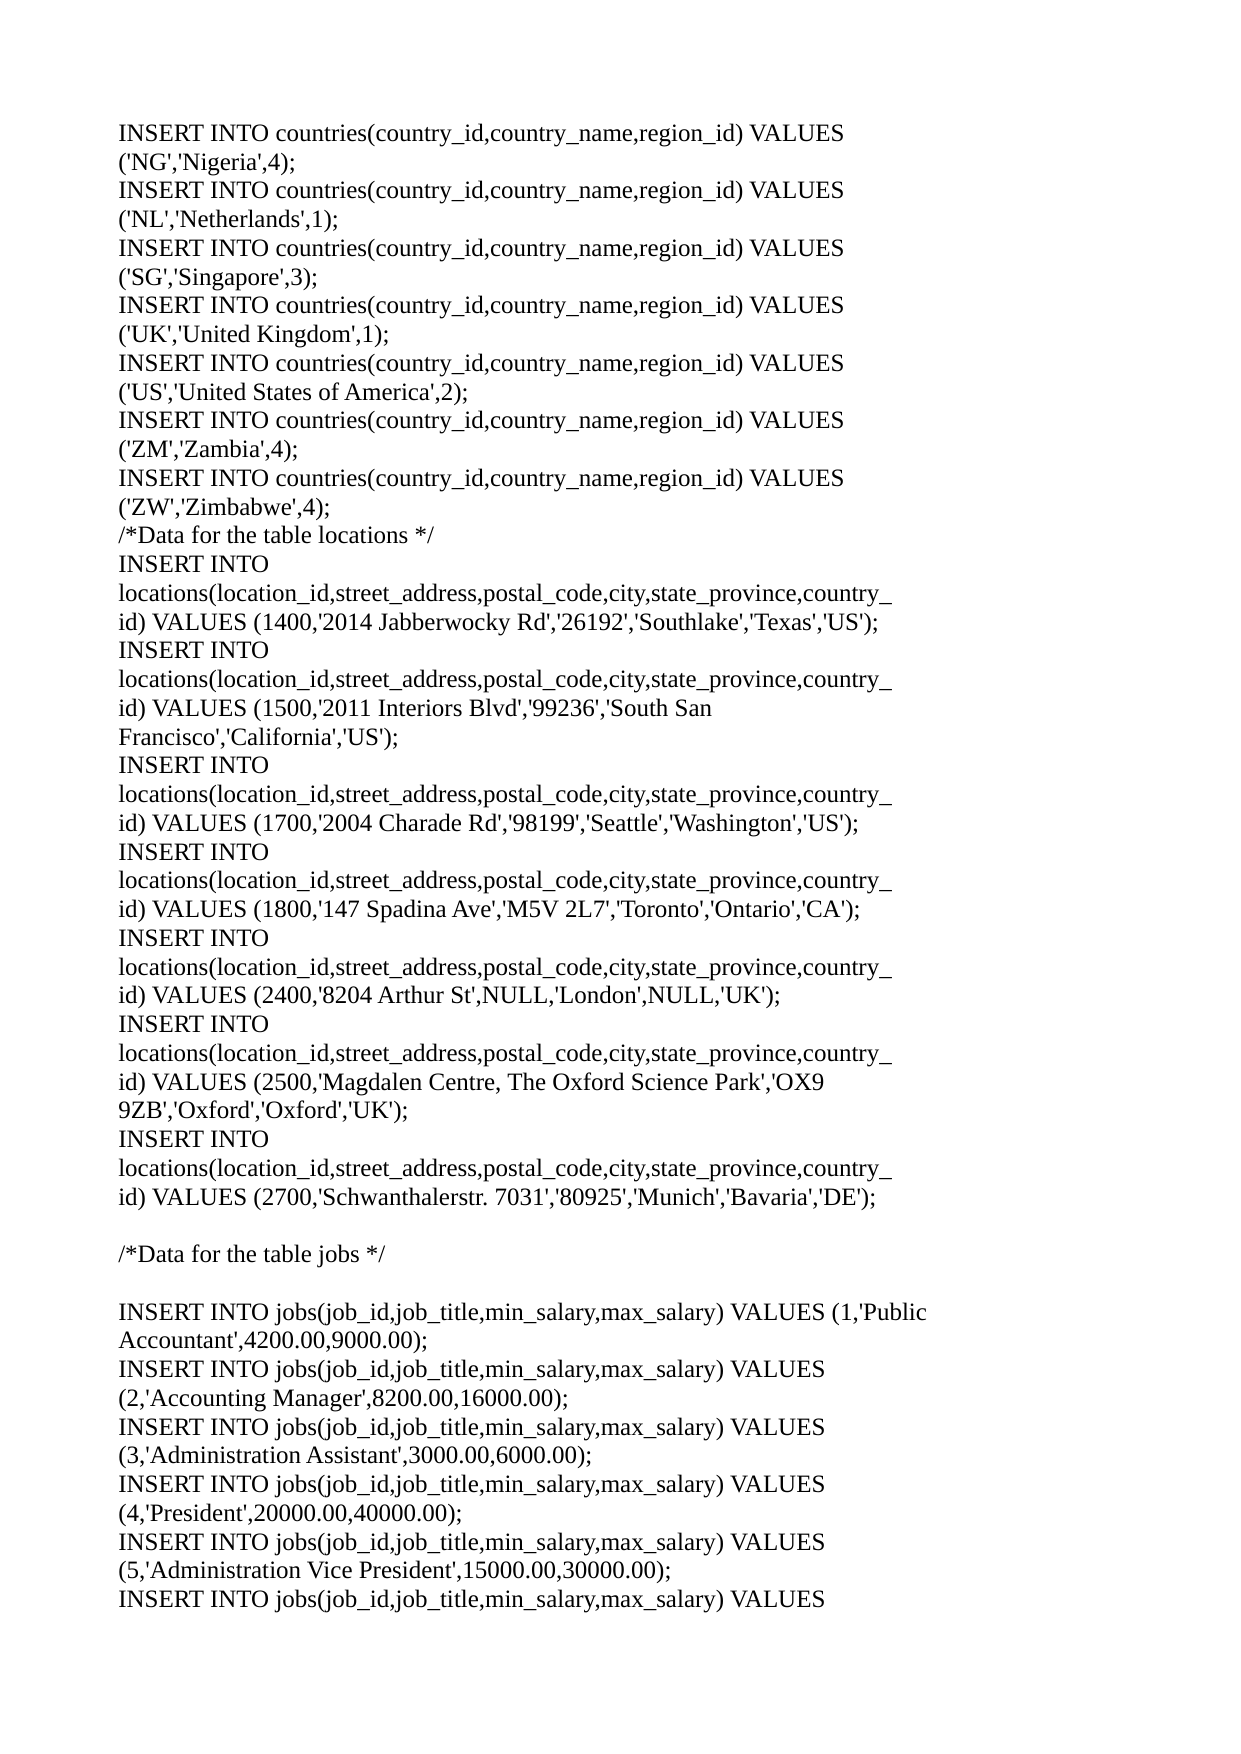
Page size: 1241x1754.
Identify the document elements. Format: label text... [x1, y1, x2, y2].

text INSERT INTO [118, 636, 1122, 664]
text id) VALUES (1400,'2014 Jabberwocky Rd','26192','Southlake','Texas','US'); [118, 607, 1122, 636]
text /*Data for the table locations */ [118, 521, 1122, 549]
text INSERT INTO [118, 1009, 1122, 1038]
text ('NL','Netherlands',1); [118, 204, 1122, 233]
text INSERT INTO [118, 751, 1122, 779]
text INSERT INTO jobs(job_id,job_title,min_salary,max_salary) VALUES [118, 1412, 1122, 1441]
text 9ZB','Oxford','Oxford','UK'); [118, 1096, 1122, 1124]
text id) VALUES (1800,'147 Spadina Ave','M5V 2L7','Toronto','Ontario','CA'); [118, 894, 1122, 923]
text (3,'Administration Assistant',3000.00,6000.00); [118, 1441, 1122, 1469]
text INSERT INTO jobs(job_id,job_title,min_salary,max_salary) VALUES [118, 1354, 1122, 1383]
text INSERT INTO countries(country_id,country_name,region_id) VALUES [118, 463, 1122, 492]
text locations(location_id,street_address,postal_code,city,state_province,country_ [118, 779, 1122, 808]
text id) VALUES (1500,'2011 Interiors Blvd','99236','South San [118, 693, 1122, 722]
text id) VALUES (2700,'Schwanthalerstr. 7031','80925','Munich','Bavaria','DE'); [118, 1182, 1122, 1211]
text id) VALUES (2400,'8204 Arthur St',NULL,'London',NULL,'UK'); [118, 981, 1122, 1009]
text locations(location_id,street_address,postal_code,city,state_province,country_ [118, 1153, 1122, 1182]
text INSERT INTO countries(country_id,country_name,region_id) VALUES [118, 406, 1122, 434]
text ('ZW','Zimbabwe',4); [118, 492, 1122, 521]
text INSERT INTO [118, 923, 1122, 952]
text INSERT INTO countries(country_id,country_name,region_id) VALUES [118, 176, 1122, 204]
text INSERT INTO [118, 549, 1122, 578]
text locations(location_id,street_address,postal_code,city,state_province,country_ [118, 952, 1122, 981]
text ('UK','United Kingdom',1); [118, 319, 1122, 348]
text INSERT INTO jobs(job_id,job_title,min_salary,max_salary) VALUES (1,'Public [118, 1297, 1122, 1326]
text INSERT INTO jobs(job_id,job_title,min_salary,max_salary) VALUES [118, 1584, 1122, 1613]
text INSERT INTO [118, 837, 1122, 866]
text INSERT INTO countries(country_id,country_name,region_id) VALUES [118, 118, 1122, 147]
text /*Data for the table jobs */ [118, 1239, 1122, 1268]
text INSERT INTO jobs(job_id,job_title,min_salary,max_salary) VALUES [118, 1469, 1122, 1498]
text id) VALUES (2500,'Magdalen Centre, The Oxford Science Park','OX9 [118, 1067, 1122, 1096]
text ('NG','Nigeria',4); [118, 147, 1122, 176]
text id) VALUES (1700,'2004 Charade Rd','98199','Seattle','Washington','US'); [118, 808, 1122, 837]
text locations(location_id,street_address,postal_code,city,state_province,country_ [118, 1038, 1122, 1067]
text INSERT INTO countries(country_id,country_name,region_id) VALUES [118, 348, 1122, 377]
text ('ZM','Zambia',4); [118, 434, 1122, 463]
text locations(location_id,street_address,postal_code,city,state_province,country_ [118, 664, 1122, 693]
text (5,'Administration Vice President',15000.00,30000.00); [118, 1556, 1122, 1584]
text (4,'President',20000.00,40000.00); [118, 1498, 1122, 1527]
text Francisco','California','US'); [118, 722, 1122, 751]
text locations(location_id,street_address,postal_code,city,state_province,country_ [118, 866, 1122, 894]
text locations(location_id,street_address,postal_code,city,state_province,country_ [118, 578, 1122, 607]
text INSERT INTO countries(country_id,country_name,region_id) VALUES [118, 291, 1122, 319]
text ('US','United States of America',2); [118, 377, 1122, 406]
text INSERT INTO countries(country_id,country_name,region_id) VALUES [118, 233, 1122, 262]
text Accountant',4200.00,9000.00); [118, 1326, 1122, 1354]
text INSERT INTO [118, 1124, 1122, 1153]
text ('SG','Singapore',3); [118, 262, 1122, 291]
text (2,'Accounting Manager',8200.00,16000.00); [118, 1383, 1122, 1412]
text INSERT INTO jobs(job_id,job_title,min_salary,max_salary) VALUES [118, 1527, 1122, 1556]
